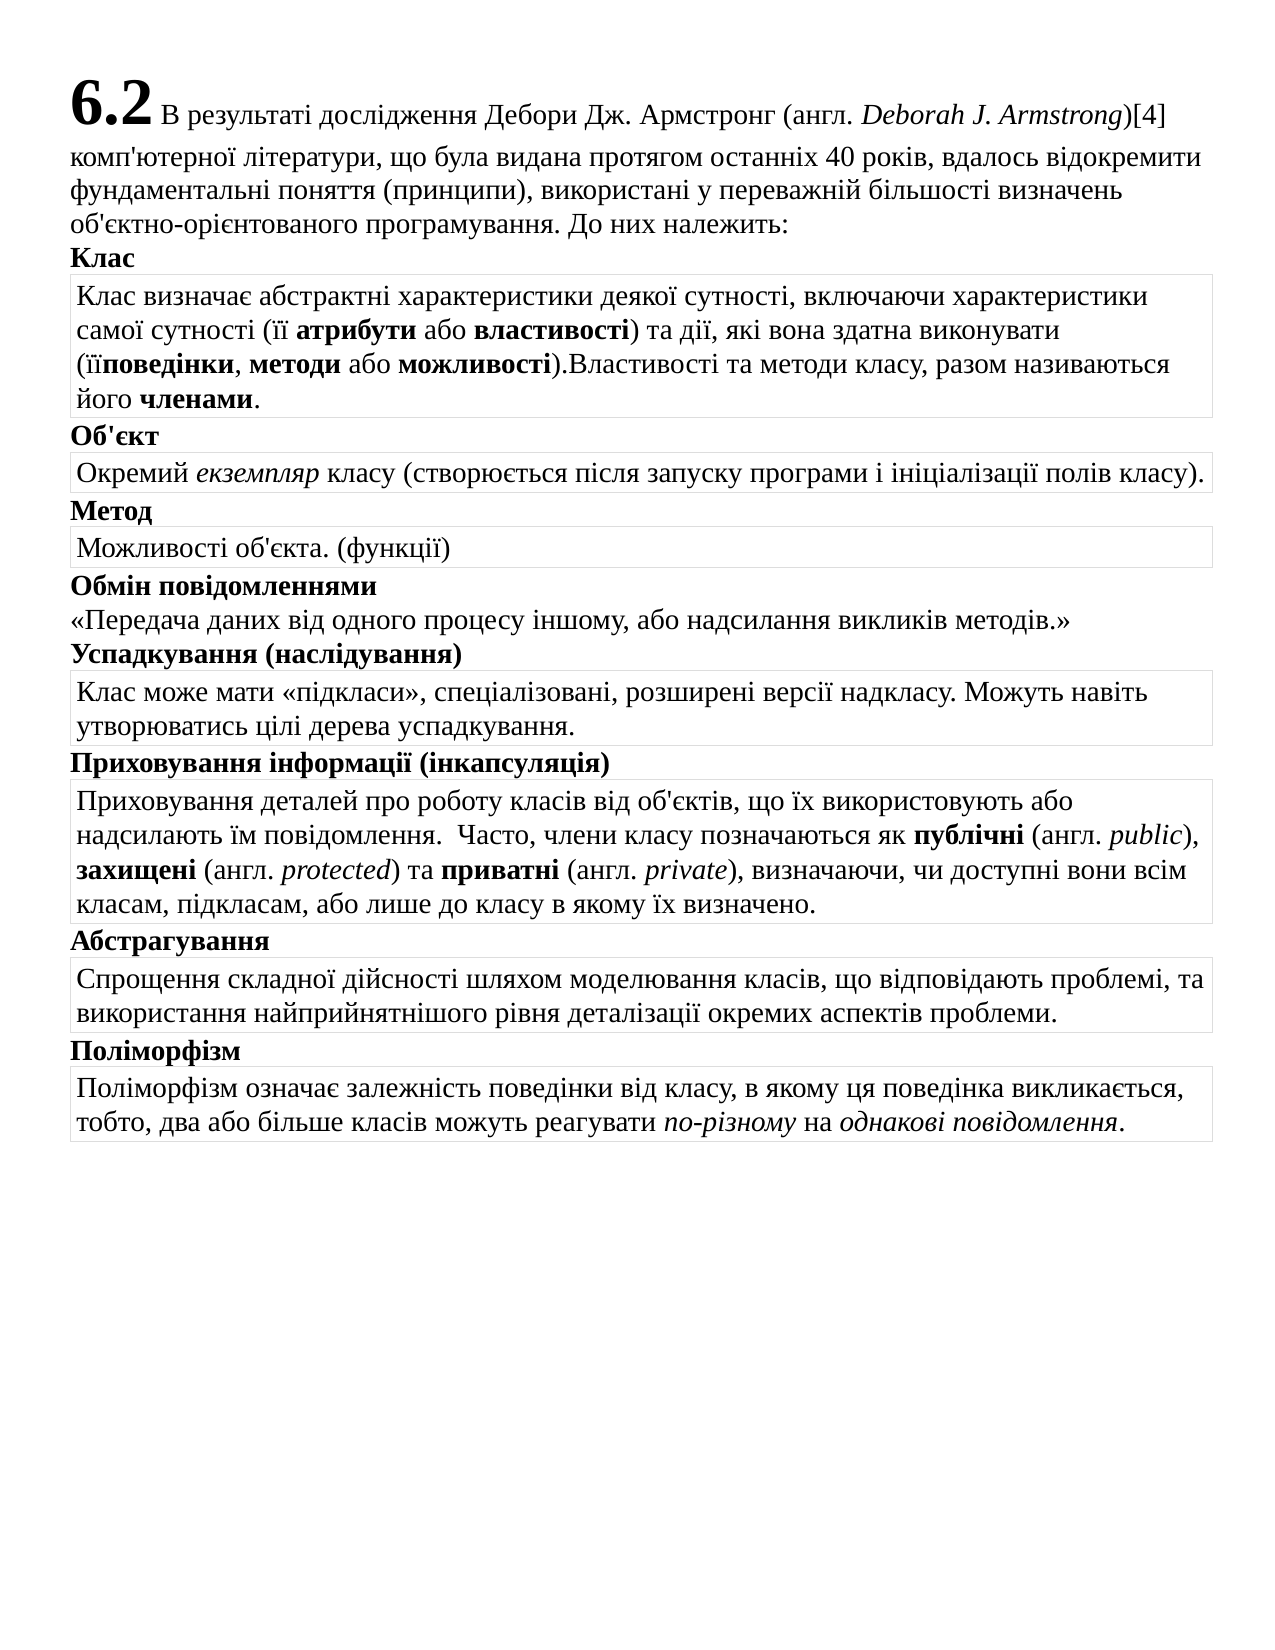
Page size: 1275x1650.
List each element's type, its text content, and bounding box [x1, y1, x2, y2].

subtitle Об'єкт [70, 418, 1212, 452]
subtitle Обмін повідомленнями [70, 568, 1212, 601]
text 6.2 В результаті дослідження Дебори Дж. Армстронг (англ. Deborah J. Armstrong)[4] комп'ютерної літератури, що була видана протягом останніх 40 років, вдалось відокремити фундаментальні поняття (принципи), використані у переважній більшості визначень об'єктно-орієнтованого програмування. До них належить: [70, 62, 1212, 239]
list Клас визначає абстрактні характеристики деякої сутності, включаючи характеристики самої сутності (її атрибути або властивості) та дії, які вона здатна виконувати (їїповедінки, методи або можливості).Властивості та методи класу, разом називаються його членами. [71, 275, 1212, 417]
list «Передача даних від одного процесу іншому, або надсилання викликів методів.» [70, 601, 1212, 636]
list Клас може мати «підкласи», спеціалізовані, розширені версії надкласу. Можуть навіть утворюватись цілі дерева успадкування. [71, 671, 1212, 745]
list Поліморфізм означає залежність поведінки від класу, в якому ця поведінка викликається, тобто, два або більше класів можуть реагувати по-різному на однакові повідомлення. [71, 1067, 1212, 1141]
subtitle Метод [70, 493, 1212, 526]
subtitle Поліморфізм [70, 1033, 1212, 1066]
list Можливості об'єкта. (функції) [71, 527, 1212, 567]
list Спрощення складної дійсності шляхом моделювання класів, що відповідають проблемі, та використання найприйнятнішого рівня деталізації окремих аспектів проблеми. [71, 958, 1212, 1032]
list Окремий екземпляр класу (створюється після запуску програми і ініціалізації полів класу). [71, 453, 1212, 492]
list Приховування деталей про роботу класів від об'єктів, що їх використовують або надсилають їм повідомлення. Часто, члени класу позначаються як публічні (англ. public), захищені (англ. protected) та приватні (англ. private), визначаючи, чи доступні вони всім класам, підкласам, або лише до класу в якому їх визначено. [71, 780, 1212, 923]
subtitle Приховування інформації (інкапсуляція) [70, 746, 1212, 779]
subtitle Абстрагування [70, 924, 1212, 957]
subtitle Успадкування (наслідування) [70, 636, 1212, 670]
subtitle Клас [70, 239, 1212, 274]
